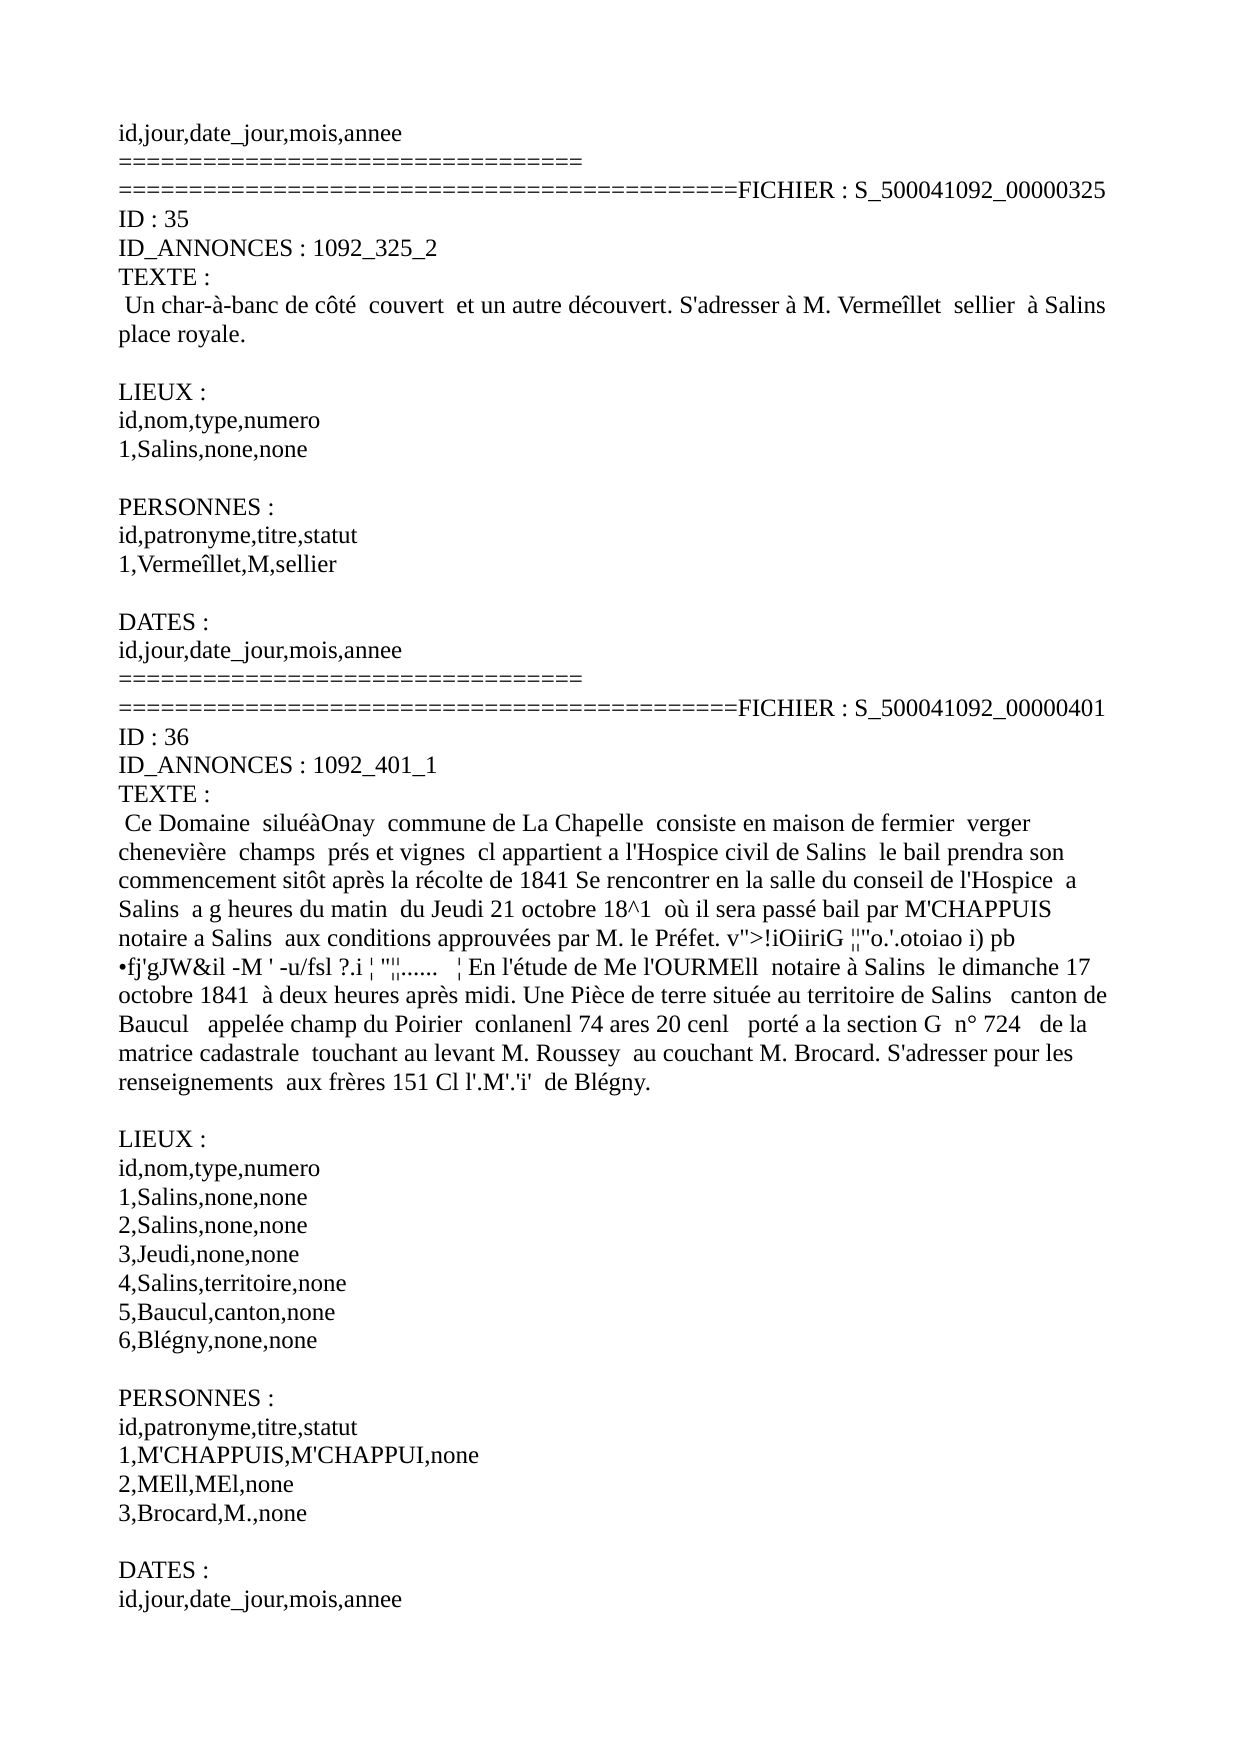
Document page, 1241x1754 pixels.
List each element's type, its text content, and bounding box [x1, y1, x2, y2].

text id,jour,date_jour,mois,annee [118, 1584, 1122, 1613]
text 1,Vermeîllet,M,sellier [118, 549, 1122, 578]
text 5,Baucul,canton,none [118, 1297, 1122, 1326]
text PERSONNES : [118, 1383, 1122, 1412]
text 6,Blégny,none,none [118, 1326, 1122, 1354]
text ================================= [118, 147, 1122, 176]
text 3,Brocard,M.,none [118, 1498, 1122, 1527]
text ID : 35 [118, 204, 1122, 233]
text id,patronyme,titre,statut [118, 1412, 1122, 1441]
text ============================================FICHIER : S_500041092_00000325 [118, 176, 1122, 204]
text id,nom,type,numero [118, 406, 1122, 434]
text id,jour,date_jour,mois,annee [118, 118, 1122, 147]
text DATES : [118, 1556, 1122, 1584]
text 2,Salins,none,none [118, 1211, 1122, 1239]
text 1,Salins,none,none [118, 434, 1122, 463]
text id,jour,date_jour,mois,annee [118, 636, 1122, 664]
text TEXTE : [118, 779, 1122, 808]
text ID : 36 [118, 722, 1122, 751]
text ============================================FICHIER : S_500041092_00000401 [118, 693, 1122, 722]
text ================================= [118, 664, 1122, 693]
text PERSONNES : [118, 492, 1122, 521]
text id,nom,type,numero [118, 1153, 1122, 1182]
text ID_ANNONCES : 1092_401_1 [118, 751, 1122, 779]
text LIEUX : [118, 1124, 1122, 1153]
text Ce Domaine siluéàOnay commune de La Chapelle consiste en maison de fermier verger chenevière champs prés et vignes cl appartient a l'Hospice civil de Salins le bail prendra son commencement sitôt après la récolte de 1841 Se rencontrer en la salle du conseil de l'Hospice a Salins a g heures du matin du Jeudi 21 octobre 18^1 où il sera passé bail par M'CHAPPUIS notaire a Salins aux conditions approuvées par M. le Préfet. v">!iOiiriG ¦¦"o.'.otoiao i) pb •fj'gJW&il -M ' -u/fsl ?.i ¦ "¦¦...... ¦ En l'étude de Me l'OURMEll notaire à Salins le dimanche 17 octobre 1841 à deux heures après midi. Une Pièce de terre située au territoire de Salins canton de Baucul appelée champ du Poirier conlanenl 74 ares 20 cenl porté a la section G n° 724 de la matrice cadastrale touchant au levant M. Roussey au couchant M. Brocard. S'adresser pour les renseignements aux frères 151 Cl l'.M'.'i' de Blégny. [118, 808, 1122, 1096]
text 1,M'CHAPPUIS,M'CHAPPUI,none [118, 1441, 1122, 1469]
text DATES : [118, 607, 1122, 636]
text ID_ANNONCES : 1092_325_2 [118, 233, 1122, 262]
text 3,Jeudi,none,none [118, 1239, 1122, 1268]
text TEXTE : [118, 262, 1122, 291]
text LIEUX : [118, 377, 1122, 406]
text Un char-à-banc de côté couvert et un autre découvert. S'adresser à M. Vermeîllet sellier à Salins place royale. [118, 291, 1122, 348]
text 1,Salins,none,none [118, 1182, 1122, 1211]
text 2,MEll,MEl,none [118, 1469, 1122, 1498]
text id,patronyme,titre,statut [118, 521, 1122, 549]
text 4,Salins,territoire,none [118, 1268, 1122, 1297]
